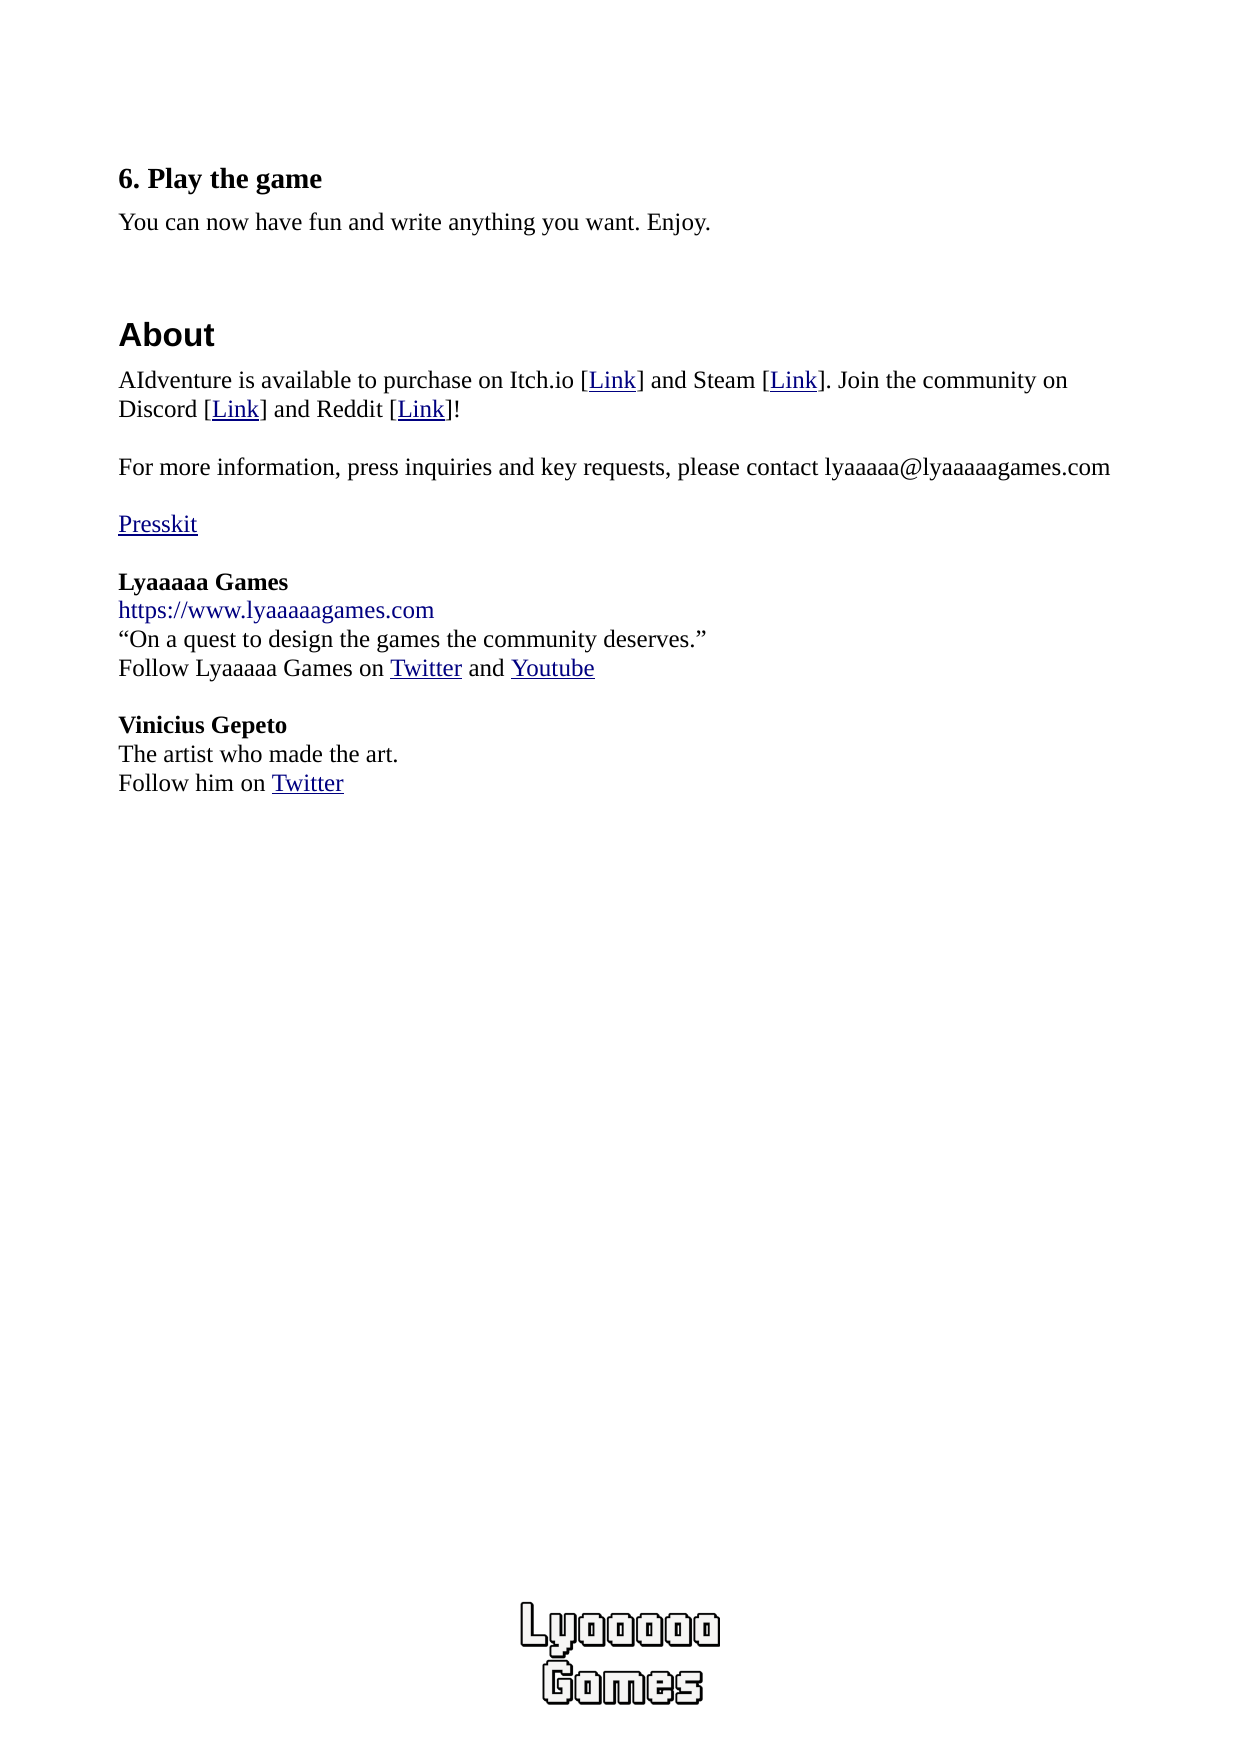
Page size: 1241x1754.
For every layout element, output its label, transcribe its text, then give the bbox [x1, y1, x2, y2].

text Follow Lyaaaaa Games on Twitter and Youtube [118, 653, 1122, 682]
text You can now have fun and write anything you want. Enjoy. [118, 207, 1122, 236]
text Follow him on Twitter [118, 768, 1122, 797]
subtitle 6. Play the game [118, 161, 1122, 195]
text The artist who made the art. [118, 739, 1122, 768]
text For more information, press inquiries and key requests, please contact lyaaaaa@lyaaaaagames.com [118, 452, 1122, 481]
text Lyaaaaa Games [118, 567, 1122, 596]
picture [520, 1592, 720, 1715]
text Presskit [118, 509, 1122, 538]
text Vinicius Gepeto [118, 711, 1122, 739]
text https://www.lyaaaaagames.com [118, 596, 1122, 624]
text “On a quest to design the games the community deserves.” [118, 624, 1122, 653]
text AIdventure is available to purchase on Itch.io [Link] and Steam [Link]. Join the community on Discord [Link] and Reddit [Link]! [118, 366, 1122, 423]
subtitle About [118, 314, 1122, 353]
